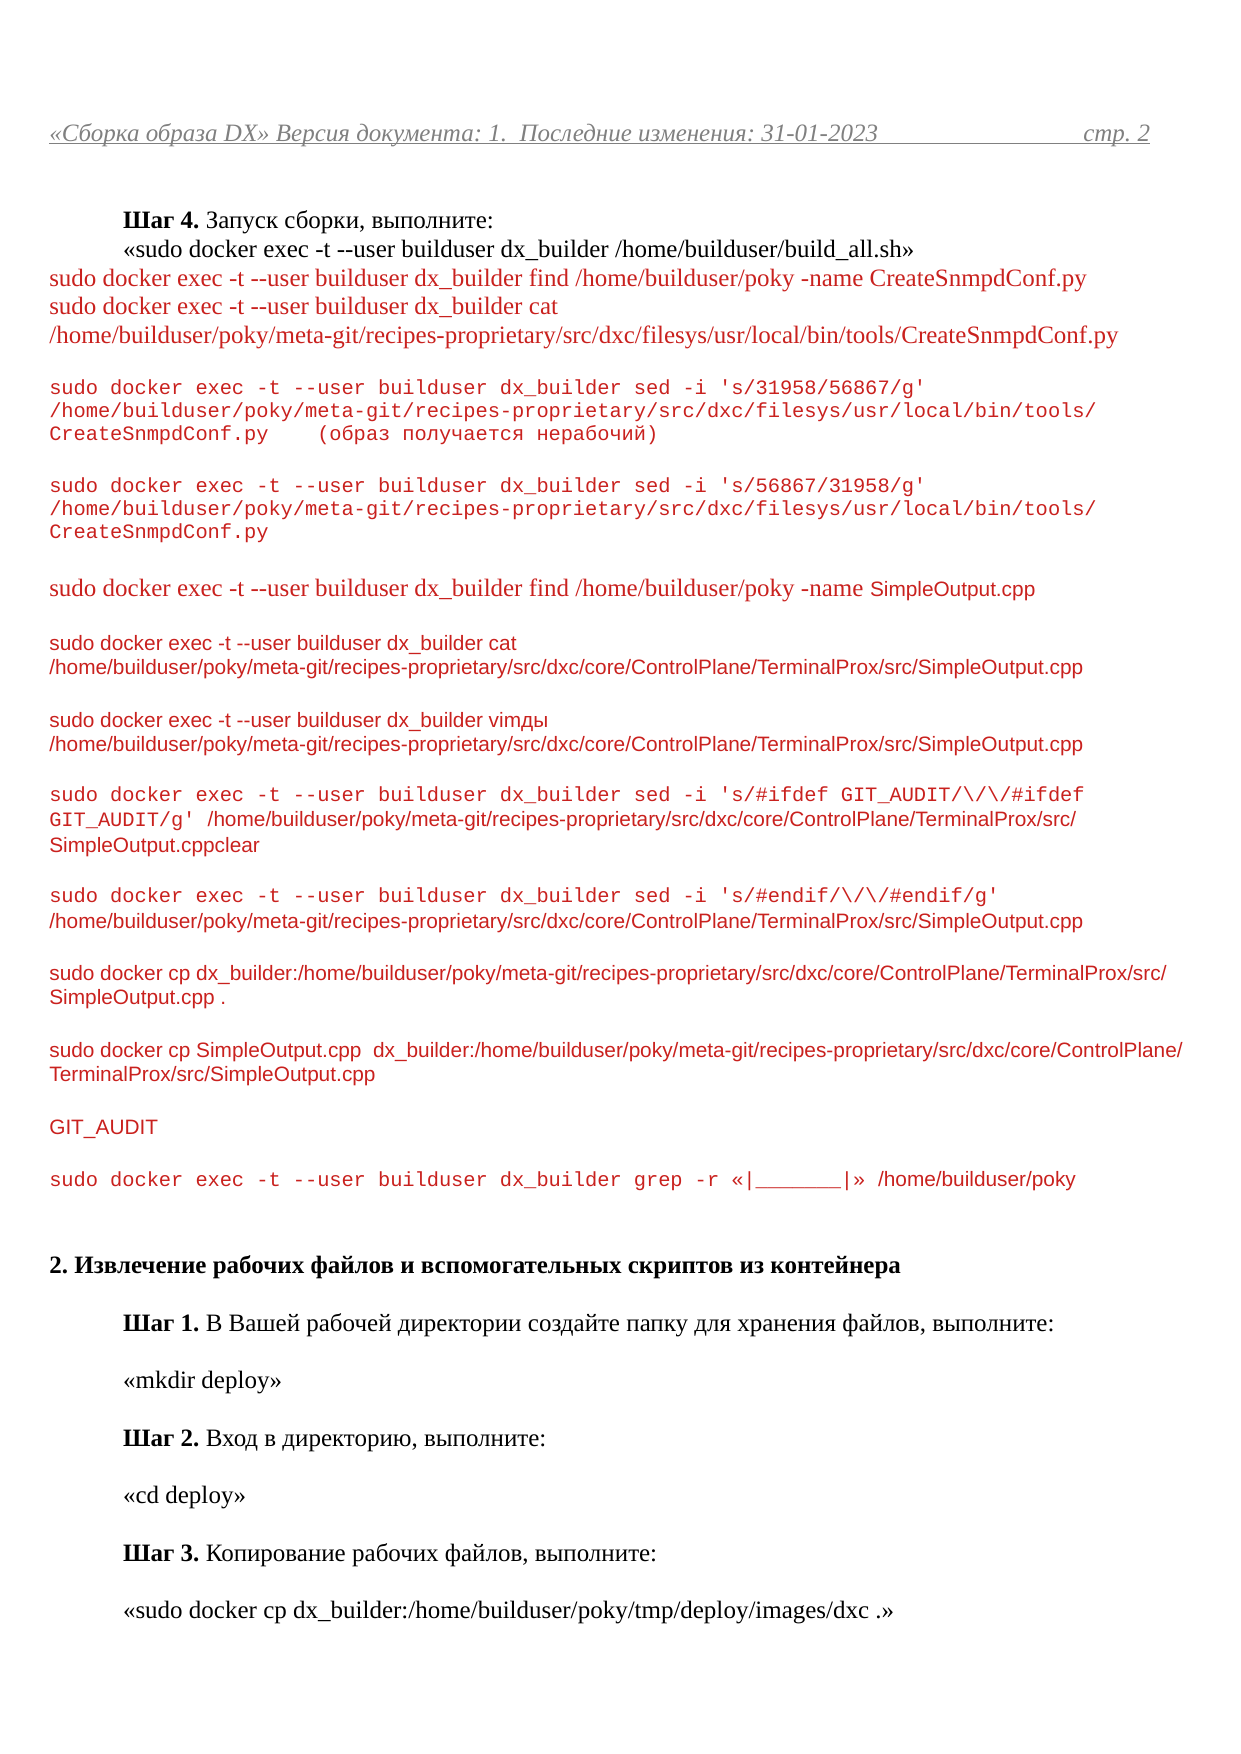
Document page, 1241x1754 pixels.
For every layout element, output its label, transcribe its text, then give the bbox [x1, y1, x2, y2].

text «mkdir deploy» [49, 1366, 1211, 1394]
text sudo docker exec -t --user builduser dx_builder sed -i 's/#ifdef GIT_AUDIT/\/\/#ifdef GIT_AUDIT/g' /home/builduser/poky/meta-git/recipes-proprietary/src/dxc/core/ControlPlane/TerminalProx/src/SimpleOutput.cppclear [49, 784, 1211, 857]
text sudo docker exec -t --user builduser dx_builder cat /home/builduser/poky/meta-git/recipes-proprietary/src/dxc/filesys/usr/local/bin/tools/CreateSnmpdConf.py [49, 291, 1211, 349]
text sudo docker exec -t --user builduser dx_builder sed -i 's/#endif/\/\/#endif/g' /home/builduser/poky/meta-git/recipes-proprietary/src/dxc/core/ControlPlane/TerminalProx/src/SimpleOutput.cpp [49, 886, 1211, 932]
text sudo docker exec -t --user builduser dx_builder grep -r «|_______|» /home/builduser/poky [49, 1167, 1211, 1193]
text sudo docker exec -t --user builduser dx_builder cat /home/builduser/poky/meta-git/recipes-proprietary/src/dxc/core/ControlPlane/TerminalProx/src/SimpleOutput.cpp [49, 631, 1211, 679]
text sudo docker cp SimpleOutput.cpp dx_builder:/home/builduser/poky/meta-git/recipes-proprietary/src/dxc/core/ControlPlane/TerminalProx/src/SimpleOutput.cpp [49, 1038, 1211, 1086]
text «cd deploy» [49, 1481, 1211, 1509]
text GIT_AUDIT [49, 1114, 1211, 1138]
text «sudo docker exec -t --user builduser dx_builder /home/builduser/build_all.sh» [49, 234, 1211, 263]
text sudo docker exec -t --user builduser dx_builder sed -i 's/31958/56867/g' /home/builduser/poky/meta-git/recipes-proprietary/src/dxc/filesys/usr/local/bin/tools/CreateSnmpdConf.py (образ получается нерабочий) [49, 378, 1211, 447]
text Шаг 4. Запуск сборки, выполните: [49, 205, 1211, 234]
text Шаг 1. В Вашей рабочей директории создайте папку для хранения файлов, выполните: [49, 1308, 1211, 1337]
text «sudo docker cp dx_builder:/home/builduser/poky/tmp/deploy/images/dxc .» [49, 1596, 1211, 1624]
text Шаг 3. Копирование рабочих файлов, выполните: [49, 1538, 1211, 1567]
text Шаг 2. Вход в директорию, выполните: [49, 1423, 1211, 1452]
text sudo docker exec -t --user builduser dx_builder find /home/builduser/poky -name CreateSnmpdConf.py [49, 263, 1211, 291]
text sudo docker cp dx_builder:/home/builduser/poky/meta-git/recipes-proprietary/src/dxc/core/ControlPlane/TerminalProx/src/SimpleOutput.cpp . [49, 961, 1211, 1009]
text sudo docker exec -t --user builduser dx_builder sed -i 's/56867/31958/g' /home/builduser/poky/meta-git/recipes-proprietary/src/dxc/filesys/usr/local/bin/tools/CreateSnmpdConf.py [49, 475, 1211, 544]
text 2. Извлечение рабочих файлов и вспомогательных скриптов из контейнера [49, 1251, 1211, 1279]
text sudo docker exec -t --user builduser dx_builder vimды /home/builduser/poky/meta-git/recipes-proprietary/src/dxc/core/ControlPlane/TerminalProx/src/SimpleOutput.cpp [49, 707, 1211, 755]
text sudo docker exec -t --user builduser dx_builder find /home/builduser/poky -name SimpleOutput.cpp [49, 573, 1211, 602]
